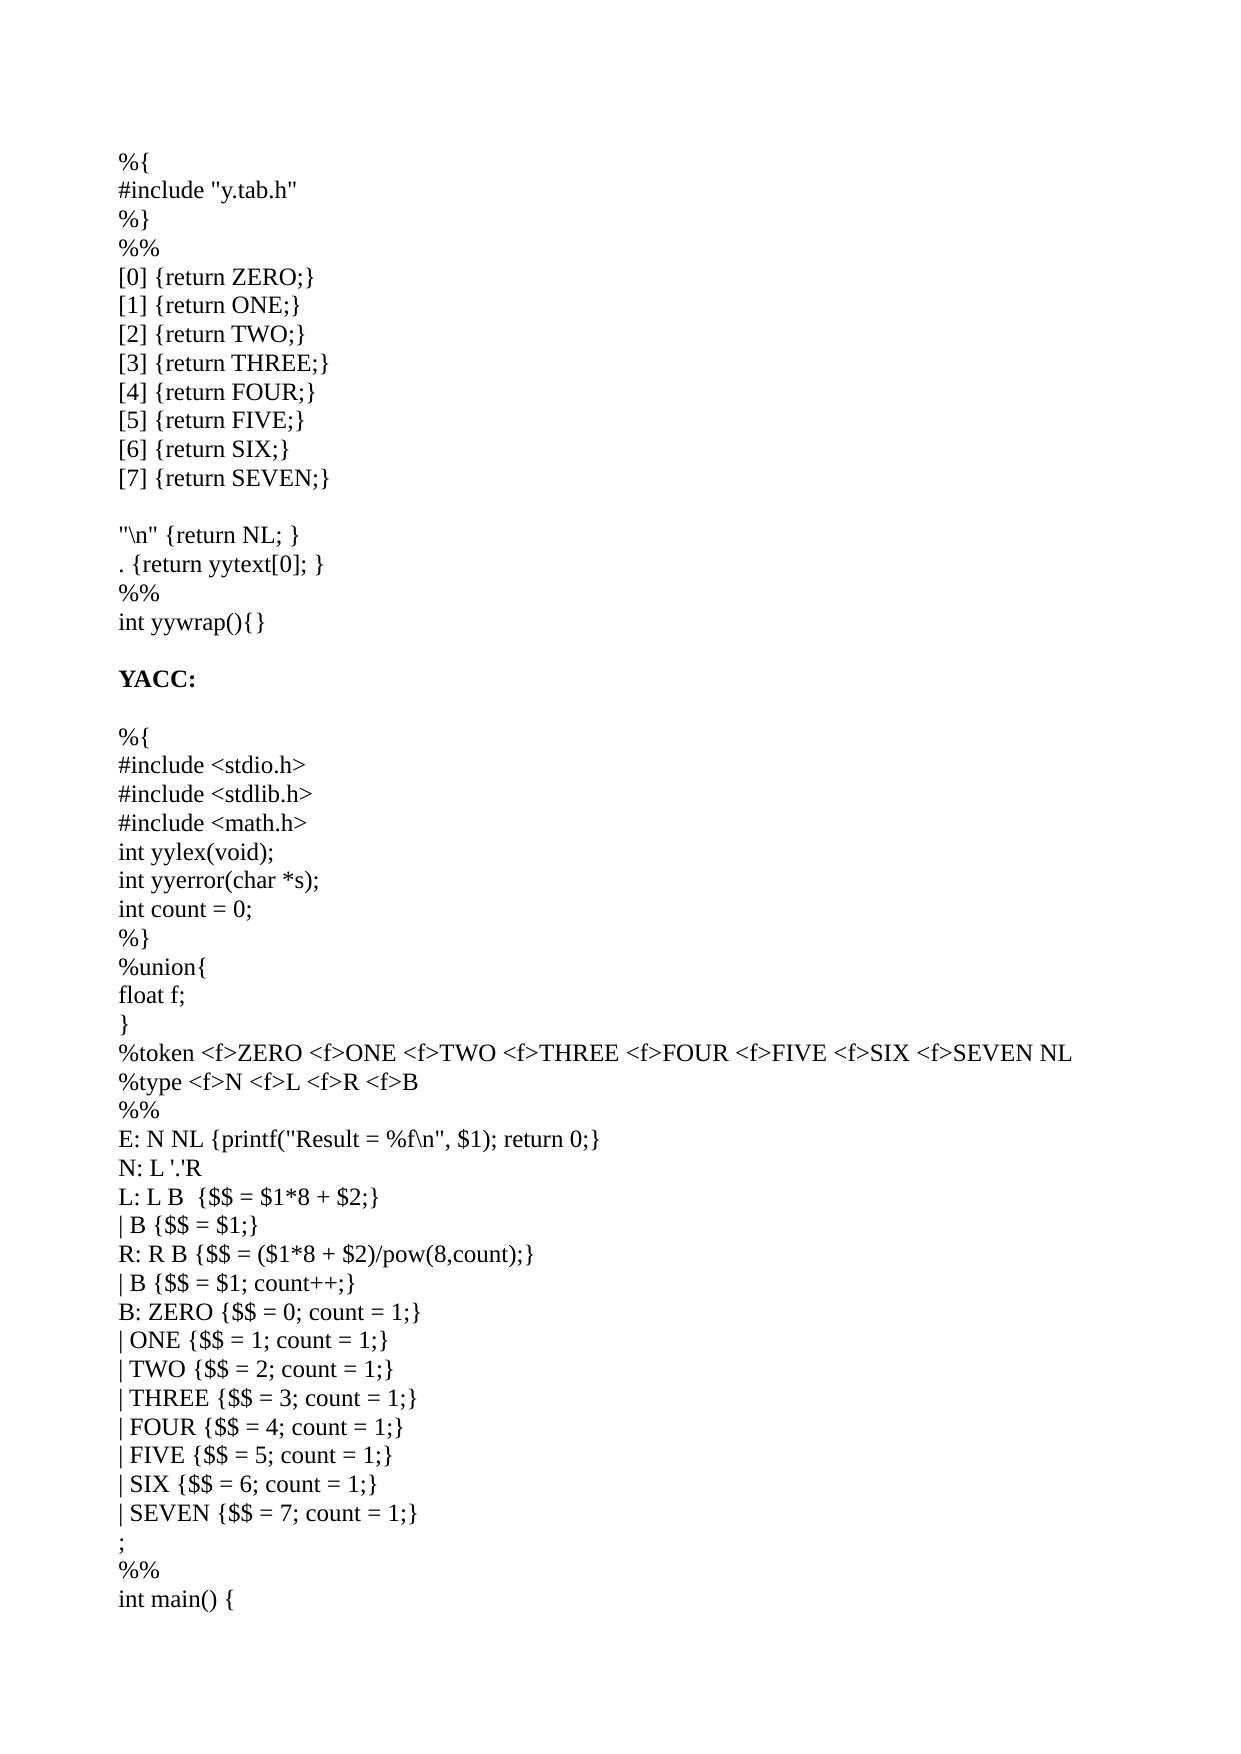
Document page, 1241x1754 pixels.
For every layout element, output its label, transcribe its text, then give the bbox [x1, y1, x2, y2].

text [4] {return FOUR;} [118, 377, 1122, 406]
text %% [118, 1096, 1122, 1124]
text [1] {return ONE;} [118, 291, 1122, 319]
text %union{ [118, 952, 1122, 981]
text [7] {return SEVEN;} [118, 463, 1122, 492]
text %type <f>N <f>L <f>R <f>B [118, 1067, 1122, 1096]
text int count = 0; [118, 894, 1122, 923]
text "\n" {return NL; } [118, 521, 1122, 549]
text %% [118, 233, 1122, 262]
text N: L '.'R [118, 1153, 1122, 1182]
text %{ [118, 722, 1122, 751]
text | SIX {$$ = 6; count = 1;} [118, 1469, 1122, 1498]
text L: L B {$$ = $1*8 + $2;} [118, 1182, 1122, 1211]
text int yywrap(){} [118, 607, 1122, 636]
text | B {$$ = $1; count++;} [118, 1268, 1122, 1297]
text int yylex(void); [118, 837, 1122, 866]
text [3] {return THREE;} [118, 348, 1122, 377]
text %% [118, 578, 1122, 607]
text | SEVEN {$$ = 7; count = 1;} [118, 1498, 1122, 1527]
text %} [118, 204, 1122, 233]
text | TWO {$$ = 2; count = 1;} [118, 1354, 1122, 1383]
text ; [118, 1527, 1122, 1556]
text #include <math.h> [118, 808, 1122, 837]
text | FIVE {$$ = 5; count = 1;} [118, 1441, 1122, 1469]
text int yyerror(char *s); [118, 866, 1122, 894]
text | B {$$ = $1;} [118, 1211, 1122, 1239]
text #include "y.tab.h" [118, 176, 1122, 204]
text float f; [118, 981, 1122, 1009]
text E: N NL {printf("Result = %f\n", $1); return 0;} [118, 1124, 1122, 1153]
text int main() { [118, 1584, 1122, 1613]
text %% [118, 1556, 1122, 1584]
text #include <stdlib.h> [118, 779, 1122, 808]
text [6] {return SIX;} [118, 434, 1122, 463]
text [0] {return ZERO;} [118, 262, 1122, 291]
text %} [118, 923, 1122, 952]
text } [118, 1009, 1122, 1038]
text [5] {return FIVE;} [118, 406, 1122, 434]
text [2] {return TWO;} [118, 319, 1122, 348]
text . {return yytext[0]; } [118, 549, 1122, 578]
text %token <f>ZERO <f>ONE <f>TWO <f>THREE <f>FOUR <f>FIVE <f>SIX <f>SEVEN NL [118, 1038, 1122, 1067]
text B: ZERO {$$ = 0; count = 1;} [118, 1297, 1122, 1326]
text | FOUR {$$ = 4; count = 1;} [118, 1412, 1122, 1441]
text #include <stdio.h> [118, 751, 1122, 779]
text | THREE {$$ = 3; count = 1;} [118, 1383, 1122, 1412]
text YACC: [118, 664, 1122, 693]
text | ONE {$$ = 1; count = 1;} [118, 1326, 1122, 1354]
text %{ [118, 147, 1122, 176]
text R: R B {$$ = ($1*8 + $2)/pow(8,count);} [118, 1239, 1122, 1268]
